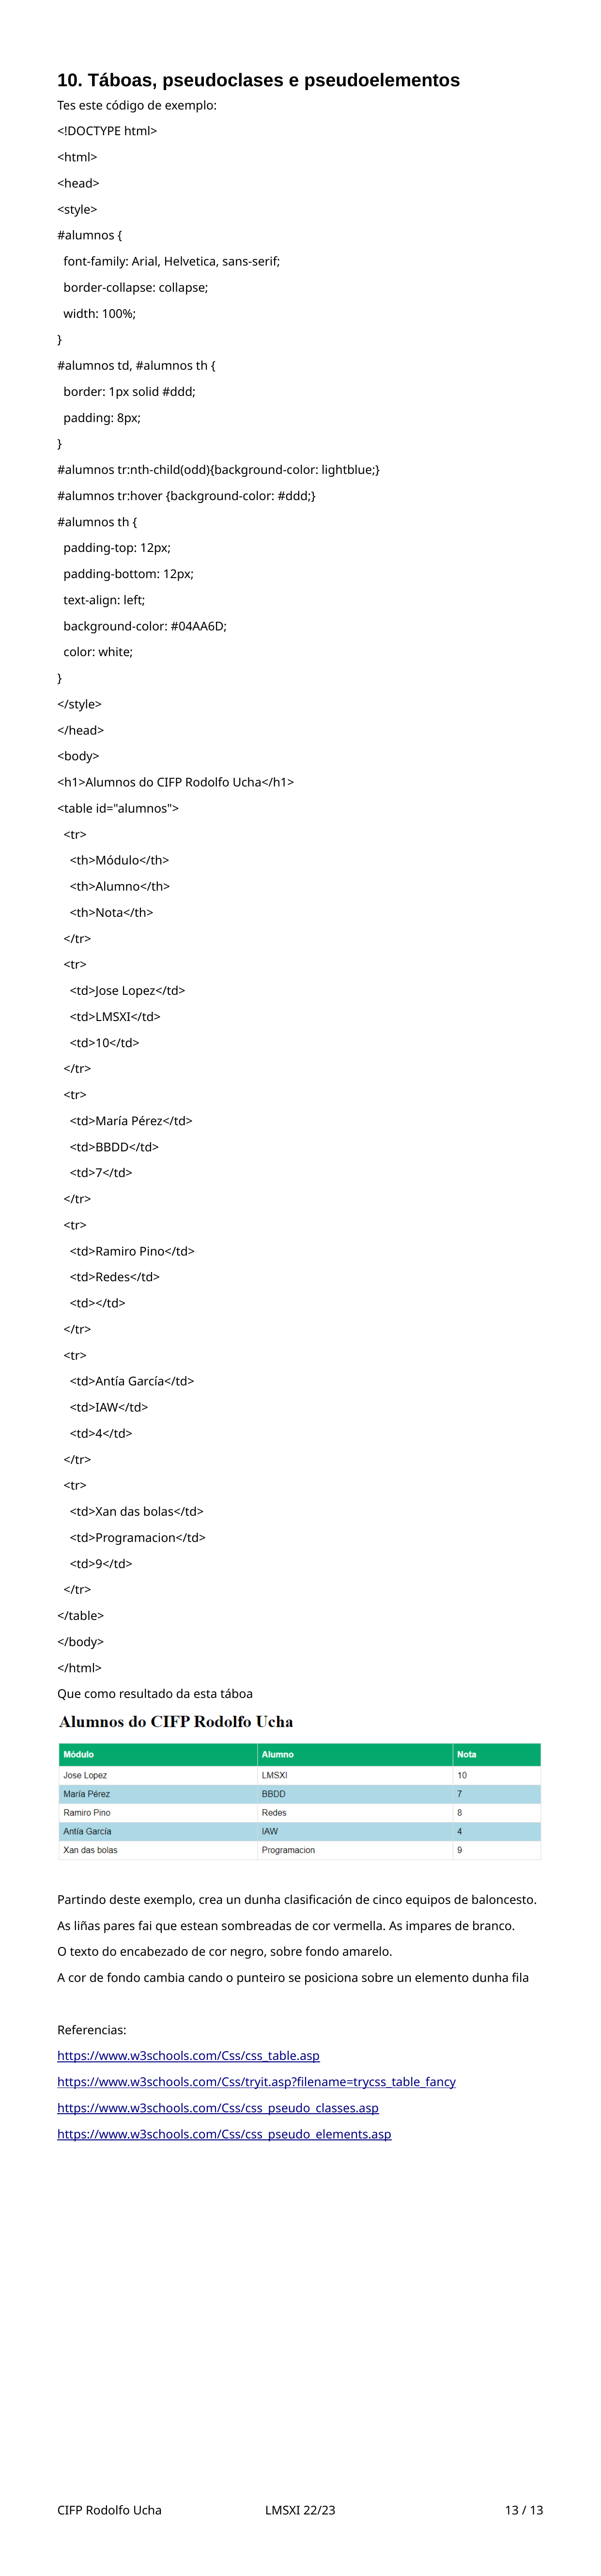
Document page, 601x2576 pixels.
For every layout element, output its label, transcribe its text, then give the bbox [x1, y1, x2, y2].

text https://www.w3schools.com/Css/css_pseudo_elements.asp [57, 2125, 543, 2142]
text text-align: left; [57, 592, 543, 608]
text #alumnos { [57, 227, 543, 243]
text <style> [57, 201, 543, 217]
text <tr> [57, 1086, 543, 1103]
text </tr> [57, 1191, 543, 1207]
text <td>Jose Lopez</td> [57, 982, 543, 999]
text <td>10</td> [57, 1034, 543, 1051]
text <tr> [57, 826, 543, 842]
text O texto do encabezado de cor negro, sobre fondo amarelo. [57, 1943, 543, 1960]
text <h1>Alumnos do CIFP Rodolfo Ucha</h1> [57, 774, 543, 790]
text https://www.w3schools.com/Css/css_table.asp [57, 2047, 543, 2064]
text A cor de fondo cambia cando o punteiro se posiciona sobre un elemento dunha fila [57, 1969, 543, 1986]
text </tr> [57, 1321, 543, 1337]
text </tr> [57, 1451, 543, 1467]
text https://www.w3schools.com/Css/tryit.asp?filename=trycss_table_fancy [57, 2073, 543, 2090]
text <tr> [57, 1477, 543, 1493]
text <th>Alumno</th> [57, 878, 543, 895]
text } [57, 331, 543, 347]
text Tes este código de exemplo: [57, 96, 543, 113]
text </head> [57, 722, 543, 738]
text </tr> [57, 930, 543, 946]
text <td>9</td> [57, 1555, 543, 1571]
text background-color: #04AA6D; [57, 617, 543, 634]
text </tr> [57, 1581, 543, 1598]
text padding-bottom: 12px; [57, 565, 543, 582]
text <td>7</td> [57, 1164, 543, 1181]
text </body> [57, 1634, 543, 1649]
text Que como resultado da esta táboa [57, 1685, 543, 1702]
text font-family: Arial, Helvetica, sans-serif; [57, 253, 543, 269]
text <!DOCTYPE html> [57, 123, 543, 139]
text <tr> [57, 1347, 543, 1363]
text <td>LMSXI</td> [57, 1008, 543, 1024]
text <td>Xan das bolas</td> [57, 1503, 543, 1520]
text color: white; [57, 644, 543, 660]
text width: 100%; [57, 305, 543, 321]
text <th>Nota</th> [57, 904, 543, 920]
text </style> [57, 696, 543, 712]
text </tr> [57, 1060, 543, 1077]
text <th>Módulo</th> [57, 852, 543, 868]
text padding-top: 12px; [57, 539, 543, 556]
text <td>Redes</td> [57, 1269, 543, 1285]
text #alumnos tr:hover {background-color: #ddd;} [57, 487, 543, 503]
text padding: 8px; [57, 409, 543, 425]
text </html> [57, 1659, 543, 1676]
text </table> [57, 1607, 543, 1624]
text border-collapse: collapse; [57, 279, 543, 295]
text <td>Antía García</td> [57, 1373, 543, 1389]
text <td></td> [57, 1295, 543, 1311]
text <table id="alumnos"> [57, 800, 543, 816]
text Referencias: [57, 2021, 543, 2038]
text Partindo deste exemplo, crea un dunha clasificación de cinco equipos de baloncesto. [57, 1891, 543, 1908]
text <td>BBDD</td> [57, 1138, 543, 1155]
text As liñas pares fai que estean sombreadas de cor vermella. As impares de branco. [57, 1917, 543, 1933]
text <tr> [57, 956, 543, 973]
text <td>Ramiro Pino</td> [57, 1242, 543, 1259]
text <body> [57, 748, 543, 764]
text #alumnos tr:nth-child(odd){background-color: lightblue;} [57, 461, 543, 478]
subtitle 10. Táboas, pseudoclases e pseudoelementos [57, 69, 543, 91]
text <td>Programacion</td> [57, 1529, 543, 1545]
text #alumnos th { [57, 513, 543, 530]
text https://www.w3schools.com/Css/css_pseudo_classes.asp [57, 2099, 543, 2116]
text <td>4</td> [57, 1425, 543, 1441]
text } [57, 670, 543, 686]
text <head> [57, 175, 543, 191]
text <td>María Pérez</td> [57, 1113, 543, 1129]
text } [57, 435, 543, 452]
text <html> [57, 149, 543, 165]
text #alumnos td, #alumnos th { [57, 357, 543, 374]
text <tr> [57, 1217, 543, 1233]
text <td>IAW</td> [57, 1399, 543, 1415]
picture [57, 1711, 544, 1863]
text border: 1px solid #ddd; [57, 383, 543, 399]
